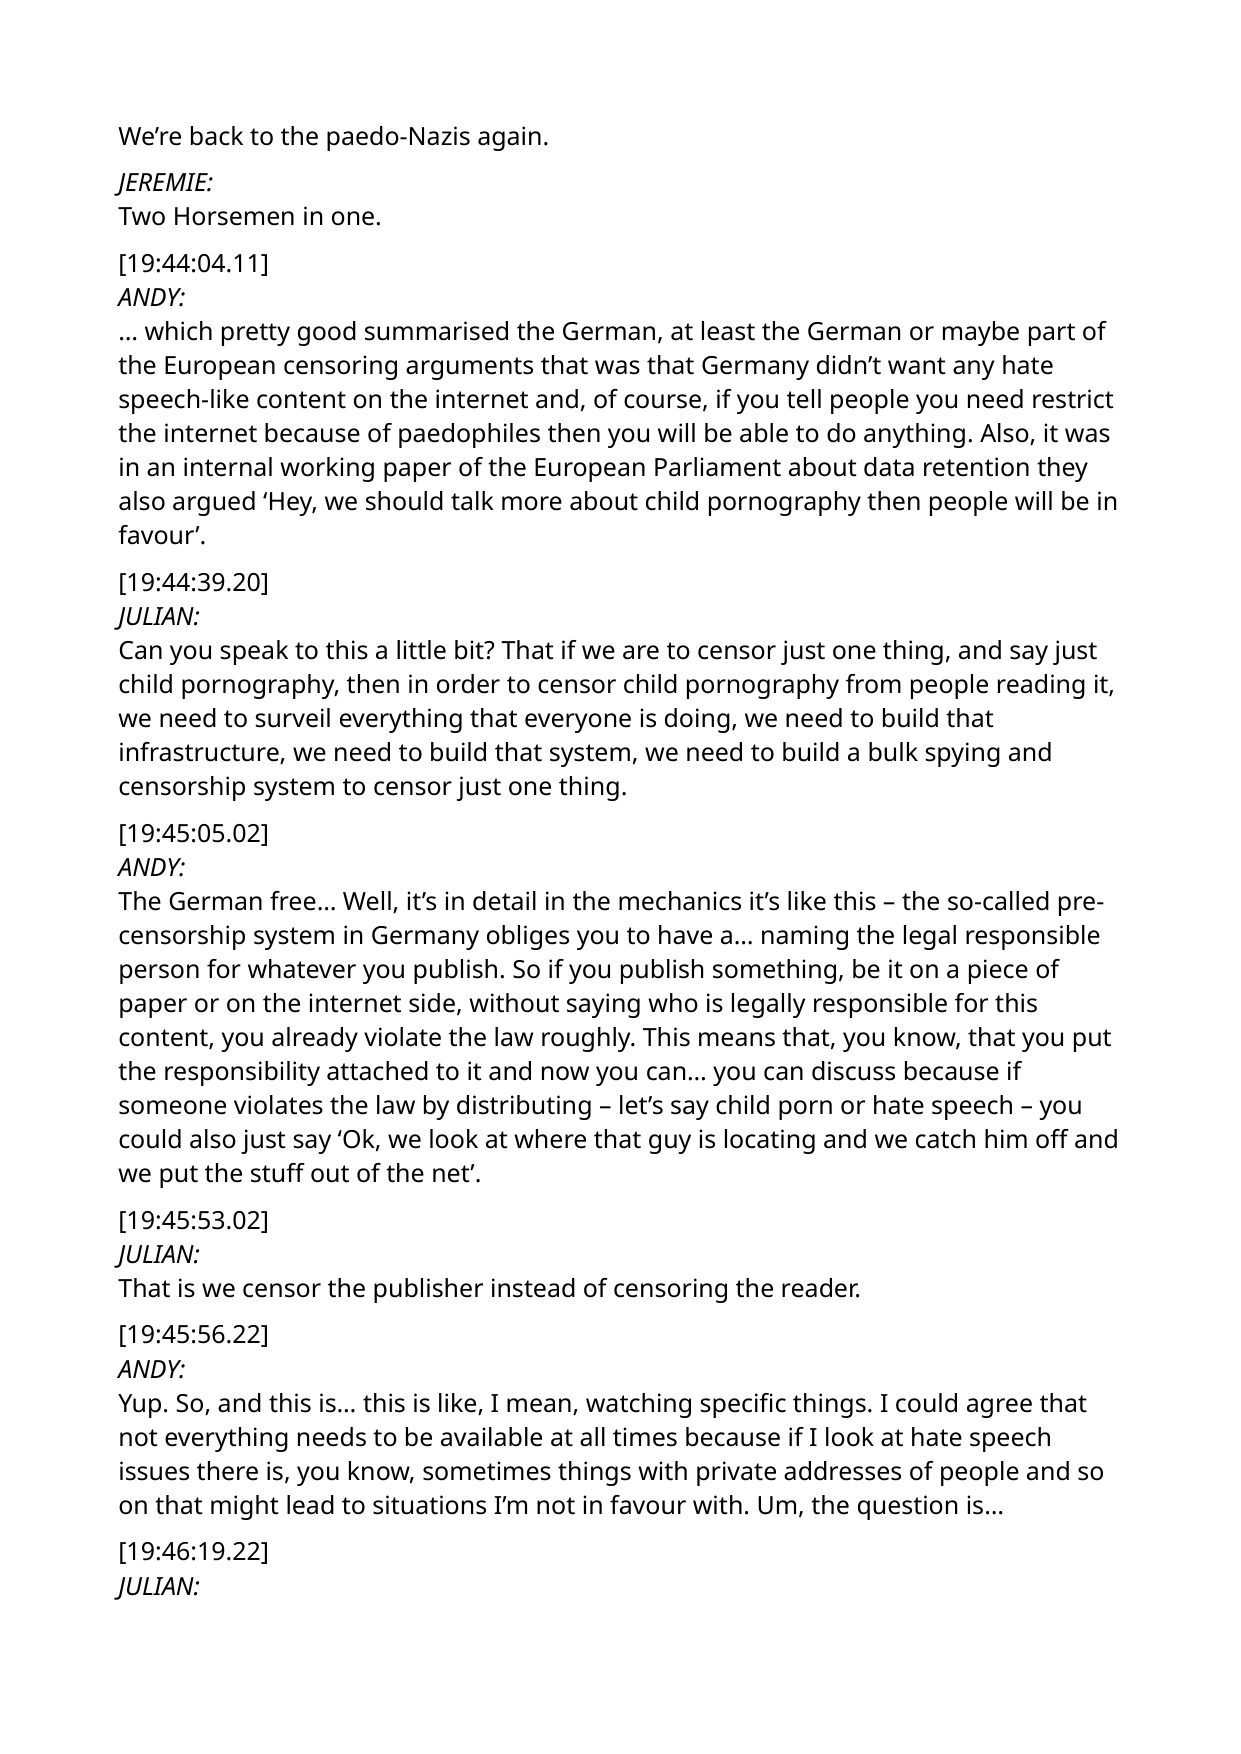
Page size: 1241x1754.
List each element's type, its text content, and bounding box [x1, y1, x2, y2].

text [19:45:53.02] JULIAN: That is we censor the publisher instead of censoring the reader. [118, 1202, 1122, 1305]
text [19:44:04.11] ANDY: … which pretty good summarised the German, at least the German or maybe part of the European censoring arguments that was that Germany didn’t want any hate speech-like content on the internet and, of course, if you tell people you need restrict the internet because of paedophiles then you will be able to do anything. Also, it was in an internal working paper of the European Parliament about data retention they also argued ‘Hey, we should talk more about child pornography then people will be in favour’. [118, 245, 1122, 552]
text [19:46:19.22] JULIAN: [118, 1534, 1122, 1602]
text [19:45:56.22] ANDY: Yup. So, and this is… this is like, I mean, watching specific things. I could agree that not everything needs to be available at all times because if I look at hate speech issues there is, you know, sometimes things with private addresses of people and so on that might lead to situations I’m not in favour with. Um, the question is… [118, 1317, 1122, 1522]
text [19:45:05.02] ANDY: The German free… Well, it’s in detail in the mechanics it’s like this – the so-called pre-censorship system in Germany obliges you to have a… naming the legal responsible person for whatever you publish. So if you publish something, be it on a piece of paper or on the internet side, without saying who is legally responsible for this content, you already violate the law roughly. This means that, you know, that you put the responsibility attached to it and now you can… you can discuss because if someone violates the law by distributing – let’s say child porn or hate speech – you could also just say ‘Ok, we look at where that guy is locating and we catch him off and we put the stuff out of the net’. [118, 815, 1122, 1190]
text We’re back to the paedo-Nazis again. [118, 118, 1122, 152]
text JEREMIE: Two Horsemen in one. [118, 165, 1122, 233]
text [19:44:39.20] JULIAN: Can you speak to this a little bit? That if we are to censor just one thing, and say just child pornography, then in order to censor child pornography from people reading it, we need to surveil everything that everyone is doing, we need to build that infrastructure, we need to build that system, we need to build a bulk spying and censorship system to censor just one thing. [118, 564, 1122, 803]
